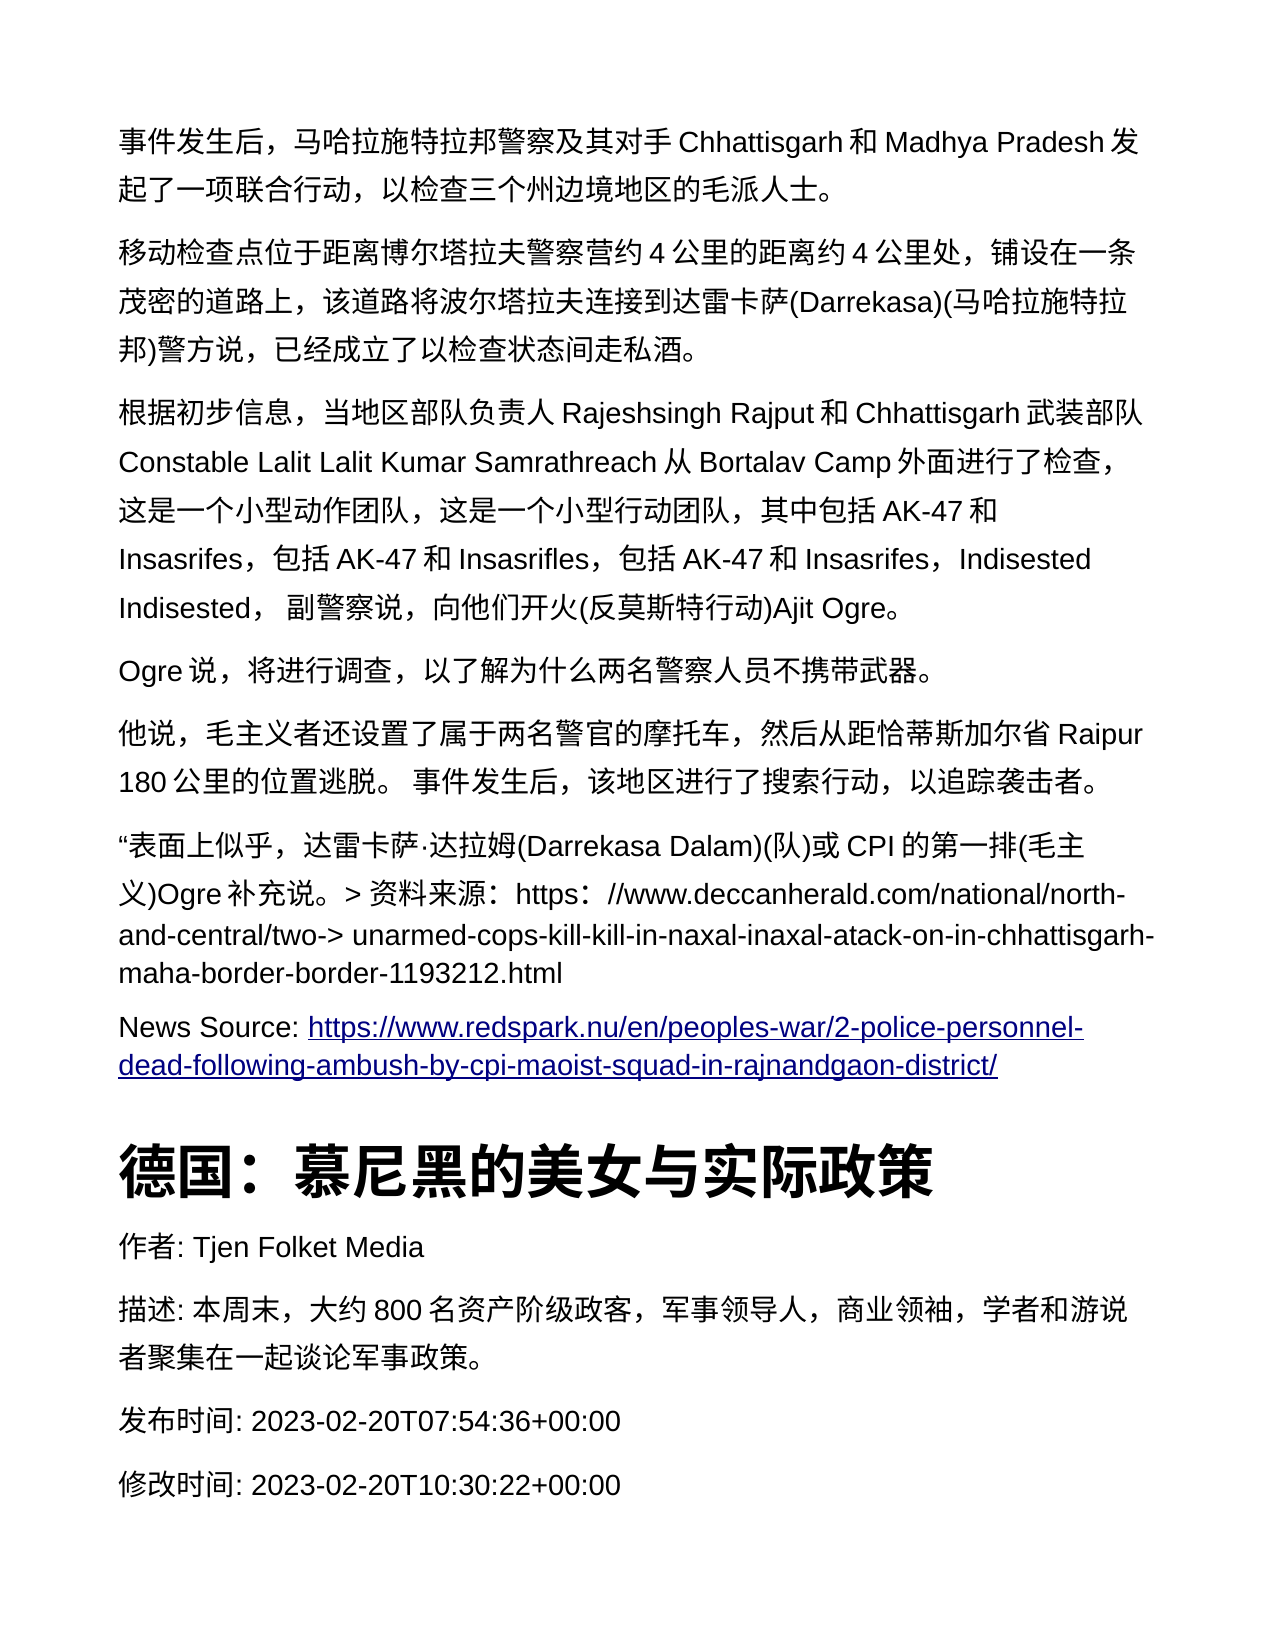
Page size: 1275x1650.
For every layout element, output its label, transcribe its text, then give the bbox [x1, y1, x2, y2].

text 事件发生后，马哈拉施特拉邦警察及其对手Chhattisgarh和Madhya Pradesh发起了一项联合行动，以检查三个州边境地区的毛派人士。 [118, 118, 1157, 209]
text 根据初步信息，当地区部队负责人Rajeshsingh Rajput和Chhattisgarh武装部队Constable Lalit Lalit Kumar Samrathreach从Bortalav Camp外面进行了检查，这是一个小型动作团队，这是一个小型行动团队，其中包括AK-47和Insasrifes，包括AK-47和Insasrifles，包括AK-47和Insasrifes，Indisested Indisested， 副警察说，向他们开火(反莫斯特行动)Ajit Ogre。 [118, 390, 1157, 626]
text 作者: Tjen Folket Media [118, 1223, 1157, 1266]
text 修改时间: 2023-02-20T10:30:22+00:00 [118, 1461, 1157, 1503]
subtitle 德国：慕尼黑的美女与实际政策 [118, 1126, 1157, 1211]
text 移动检查点位于距离博尔塔拉夫警察营约4公里的距离约4公里处，铺设在一条茂密的道路上，该道路将波尔塔拉夫连接到达雷卡萨(Darrekasa)(马哈拉施特拉邦)警方说，已经成立了以检查状态间走私酒。 [118, 230, 1157, 369]
text 他说，毛主义者还设置了属于两名警官的摩托车，然后从距恰蒂斯加尔省Raipur 180公里的位置逃脱。 事件发生后，该地区进行了搜索行动，以追踪袭击者。 [118, 710, 1157, 801]
text “表面上似乎，达雷卡萨·达拉姆(Darrekasa Dalam)(队)或CPI的第一排(毛主义)Ogre补充说。> 资料来源：https：//www.deccanherald.com/national/north-and-central/two-> unarmed-cops-kill-kill-in-naxal-inaxal-atack-on-in-chhattisgarh-maha-border-border-1193212.html [118, 822, 1157, 990]
text News Source: https://www.redspark.nu/en/peoples-war/2-police-personnel-dead-following-ambush-by-cpi-maoist-squad-in-rajnandgaon-district/ [118, 1009, 1157, 1082]
text 发布时间: 2023-02-20T07:54:36+00:00 [118, 1398, 1157, 1440]
text 描述: 本周末，大约800名资产阶级政客，军事领导人，商业领袖，学者和游说者聚集在一起谈论军事政策。 [118, 1286, 1157, 1377]
text Ogre说，将进行调查，以了解为什么两名警察人员不携带武器。 [118, 647, 1157, 689]
